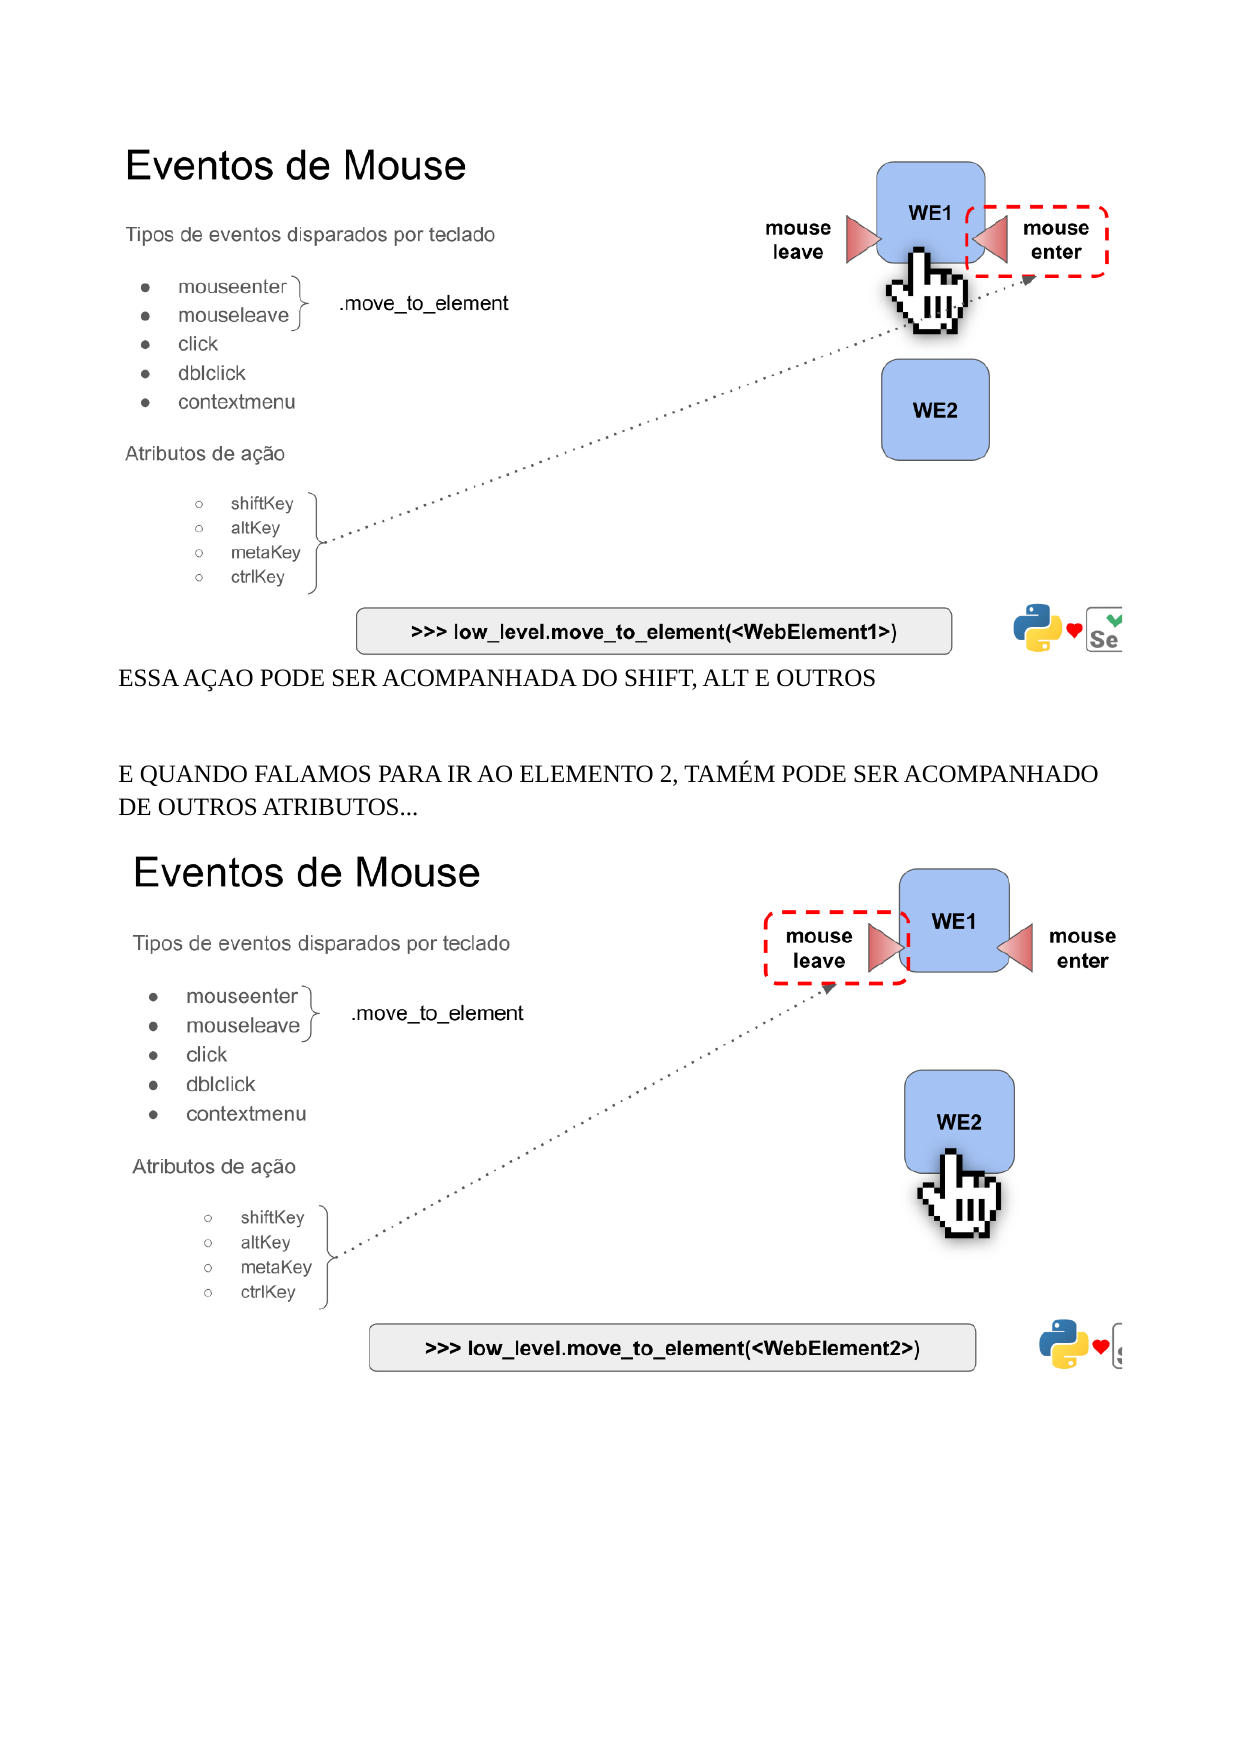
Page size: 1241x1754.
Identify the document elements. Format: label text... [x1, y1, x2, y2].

text E QUANDO FALAMOS PARA IR AO ELEMENTO 2, TAMÉM PODE SER ACOMPANHADO DE OUTROS ATRIBUTOS... [118, 759, 1122, 820]
picture [118, 118, 1123, 660]
text ESSA AÇAO PODE SER ACOMPANHADA DO SHIFT, ALT E OUTROS [118, 660, 1122, 692]
picture [118, 838, 1123, 1377]
